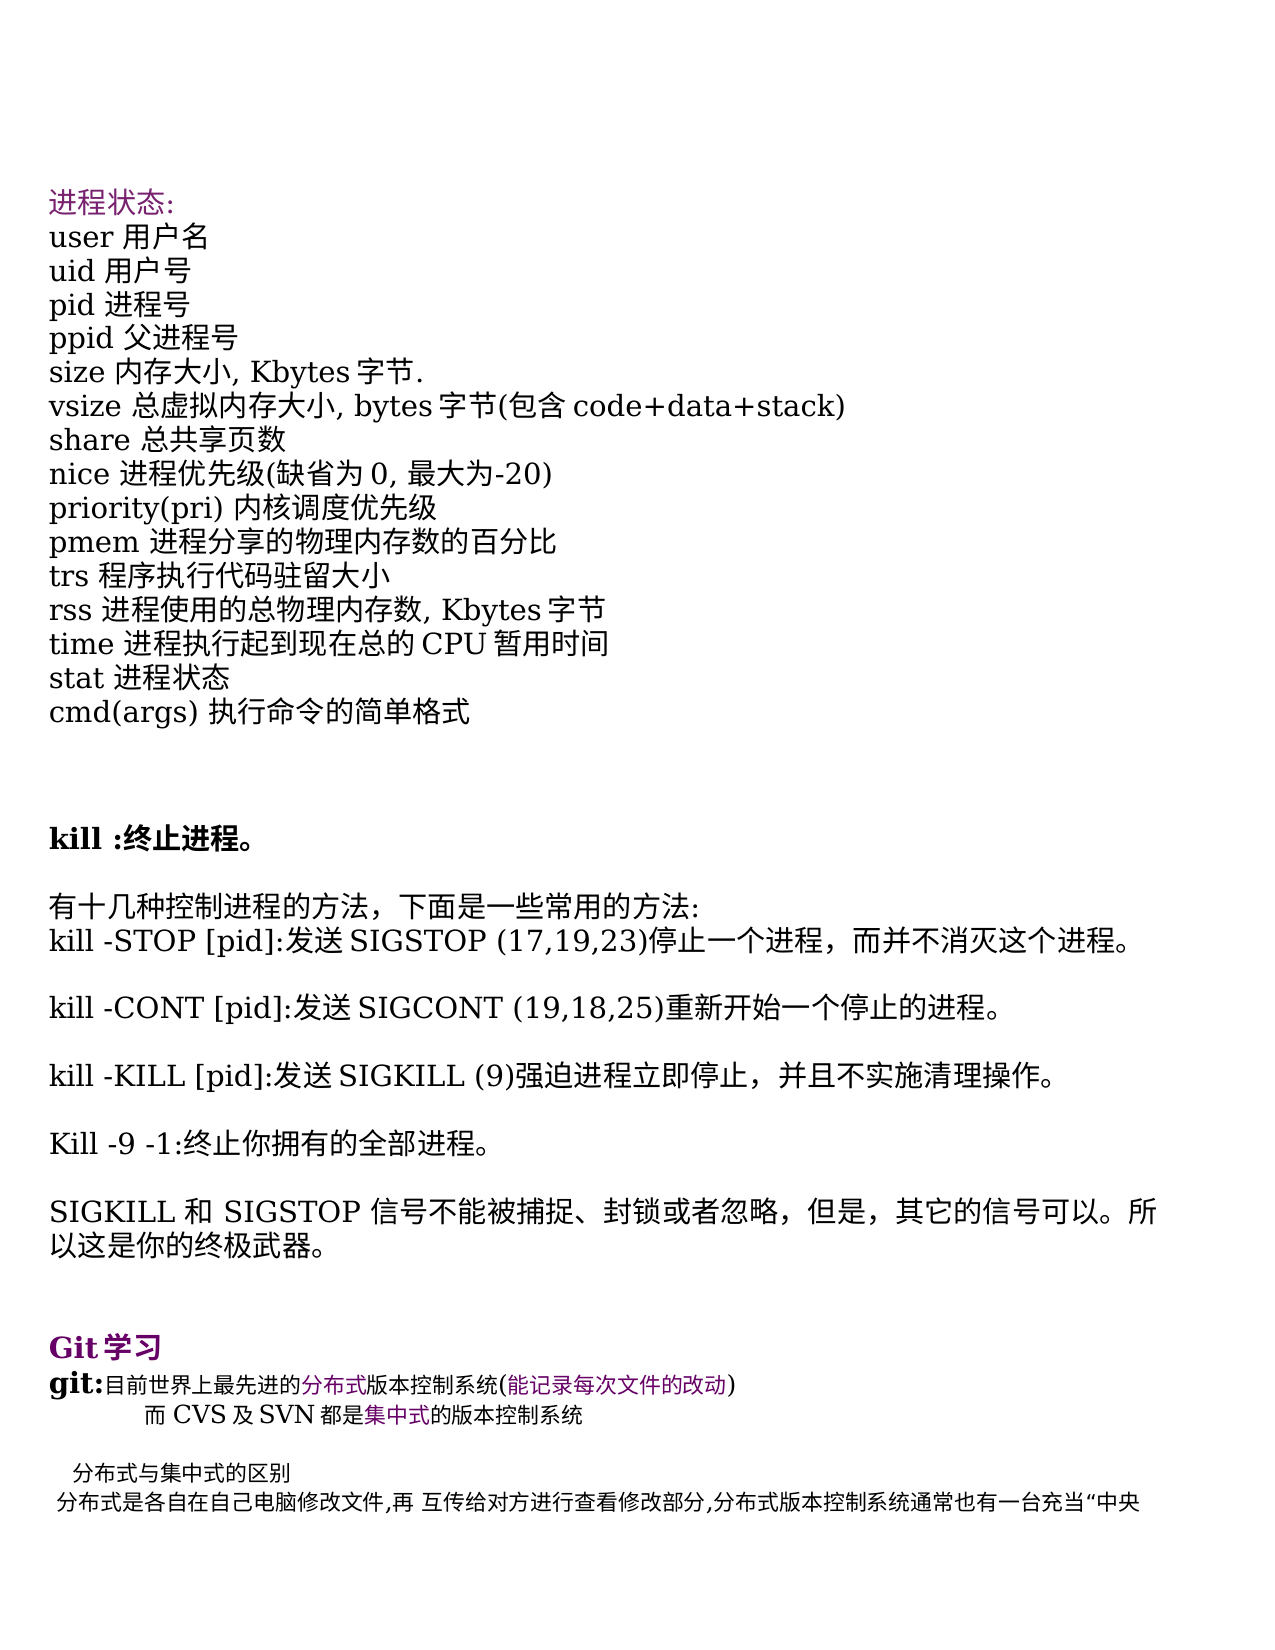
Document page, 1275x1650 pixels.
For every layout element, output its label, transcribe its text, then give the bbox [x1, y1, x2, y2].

text git:目前世界上最先进的分布式版本控制系统(能记录每次文件的改动) [48, 1366, 1158, 1400]
text 分布式是各自在自己电脑修改文件,再 互传给对方进行查看修改部分,分布式版本控制系统通常也有一台充当“中央 [48, 1487, 1158, 1517]
text Git学习 [48, 1331, 1158, 1366]
text kill -CONT [pid]:发送SIGCONT (19,18,25)重新开始一个停止的进程。 [48, 992, 1158, 1060]
text user 用户名 uid 用户号 pid 进程号 ppid 父进程号 size 内存大小, Kbytes字节. vsize 总虚拟内存大小, bytes字节(包含code+data+stack) share 总共享页数 nice 进程优先级(缺省为0, 最大为-20) priority(pri) 内核调度优先级 pmem 进程分享的物理内存数的百分比 trs 程序执行代码驻留大小 rss 进程使用的总物理内存数, Kbytes字节 time 进程执行起到现在总的CPU暂用时间 stat 进程状态 cmd(args) 执行命令的简单格式 [48, 220, 1005, 729]
text SIGKILL 和 SIGSTOP 信号不能被捕捉、封锁或者忽略，但是，其它的信号可以。所以这是你的终极武器。 [48, 1196, 1158, 1263]
text kill :终止进程。 [48, 822, 1158, 856]
text 有十几种控制进程的方法，下面是一些常用的方法: kill -STOP [pid]:发送SIGSTOP (17,19,23)停止一个进程，而并不消灭这个进程。 [48, 890, 1158, 992]
text Kill -9 -1:终止你拥有的全部进程。 [48, 1128, 1158, 1196]
text 进程状态: [48, 186, 1005, 220]
text 分布式与集中式的区别 [48, 1458, 1158, 1487]
text kill -KILL [pid]:发送SIGKILL (9)强迫进程立即停止，并且不实施清理操作。 [48, 1060, 1158, 1128]
text 而 CVS及SVN都是集中式的版本控制系统 [48, 1400, 1158, 1429]
